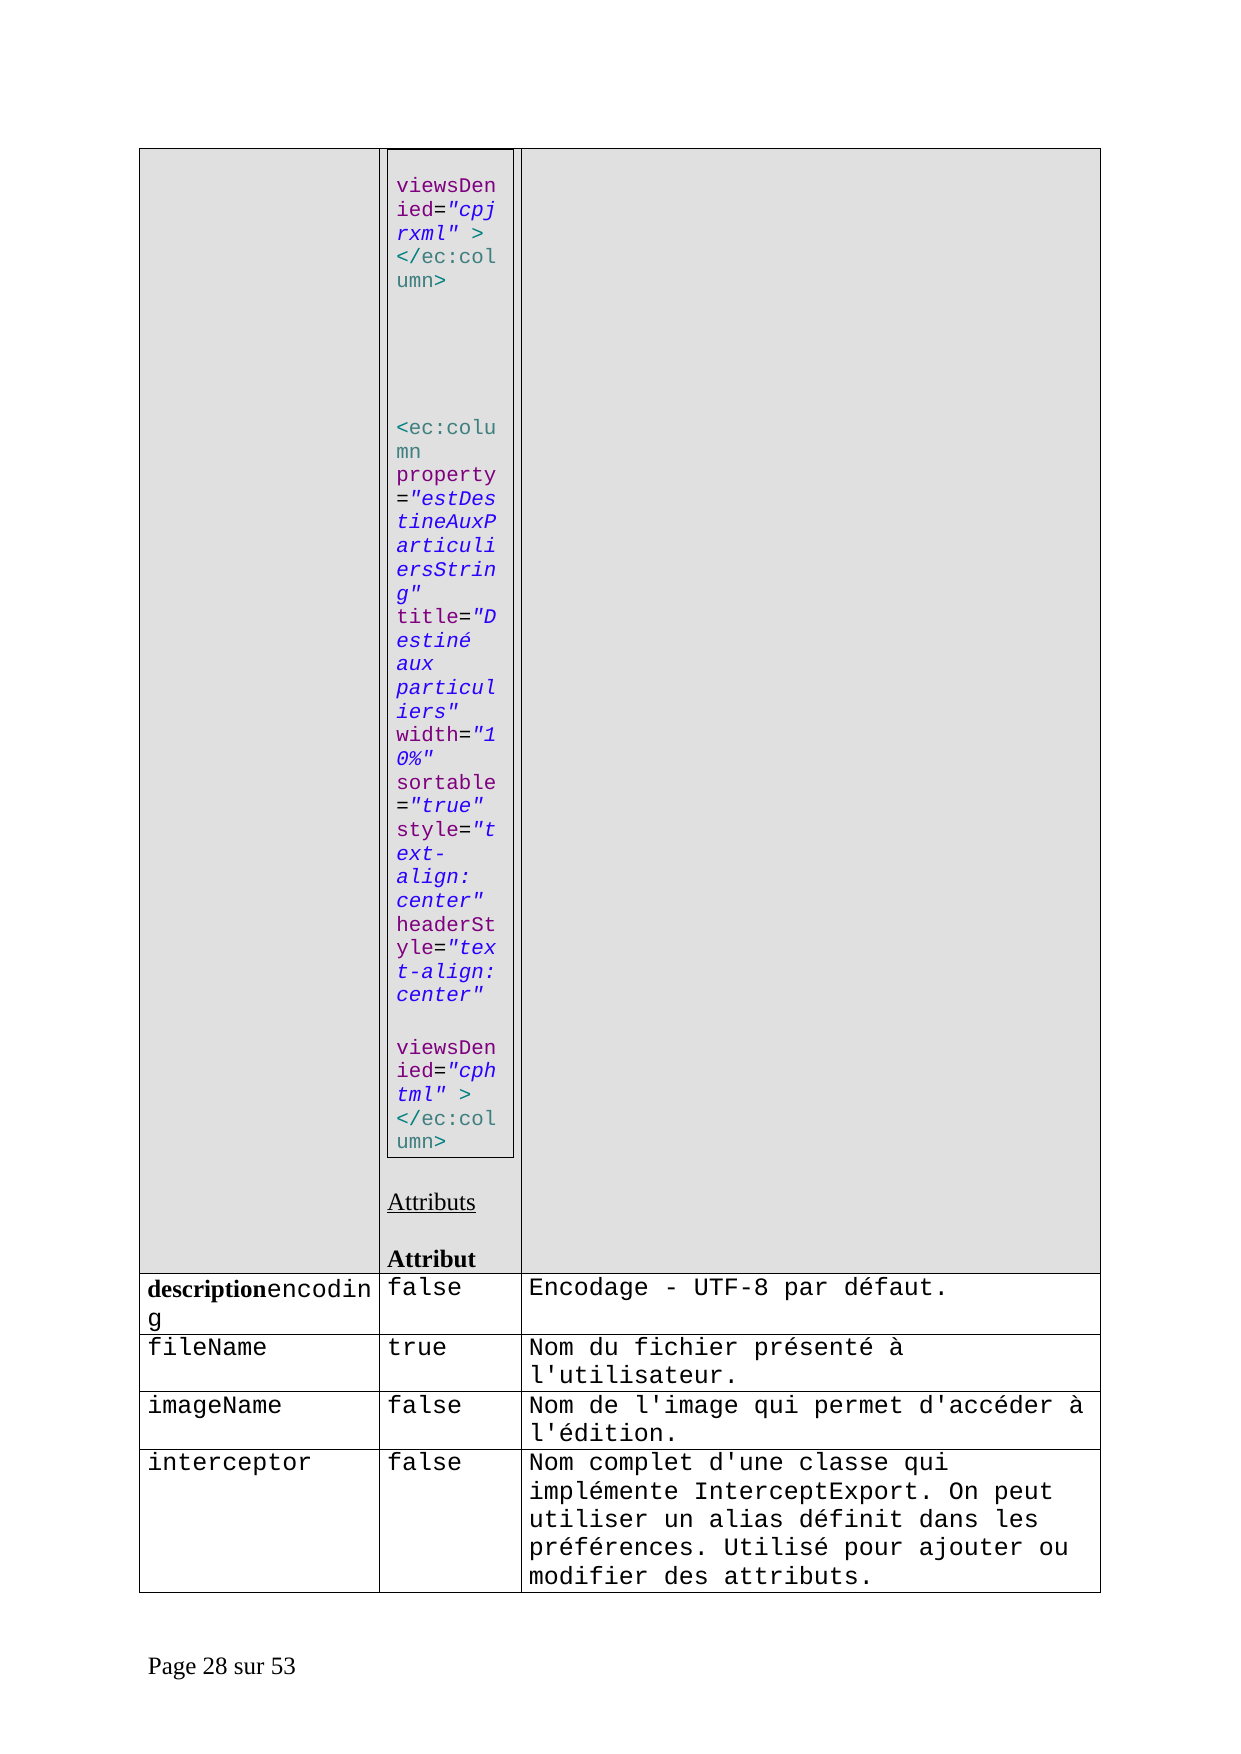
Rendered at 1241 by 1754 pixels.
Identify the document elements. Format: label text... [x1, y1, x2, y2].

table_cell interceptor [140, 1450, 379, 1592]
table_header [140, 149, 379, 1273]
table_header [522, 149, 1100, 1273]
table_cell descriptionencoding [140, 1274, 379, 1333]
table_cell Encodage - UTF-8 par défaut. [522, 1274, 1100, 1333]
table_cell imageName [140, 1392, 379, 1449]
table_cell Nom complet d'une classe qui implémente InterceptExport. On peut utiliser un alias définit dans les préférences. Utilisé pour ajouter ou modifier des attributs. [522, 1450, 1100, 1592]
table_header viewsDenied="cpjrxml" > </ec:column> <ec:column property="estDestineAuxParticuliersString" title="Destiné aux particuliers" width="10%" sortable="true" style="text-align: center" headerStyle="text-align: center" viewsDenied="cphtml" > </ec:column> Attributs Attribut [380, 149, 521, 1273]
table_cell Nom du fichier présenté à l'utilisateur. [522, 1335, 1100, 1391]
table_cell true [380, 1335, 521, 1391]
table_cell false [380, 1274, 521, 1333]
table_cell false [380, 1392, 521, 1449]
table_cell false [380, 1450, 521, 1592]
table_cell fileName [140, 1335, 379, 1391]
table_cell Nom de l'image qui permet d'accéder à l'édition. [522, 1392, 1100, 1449]
